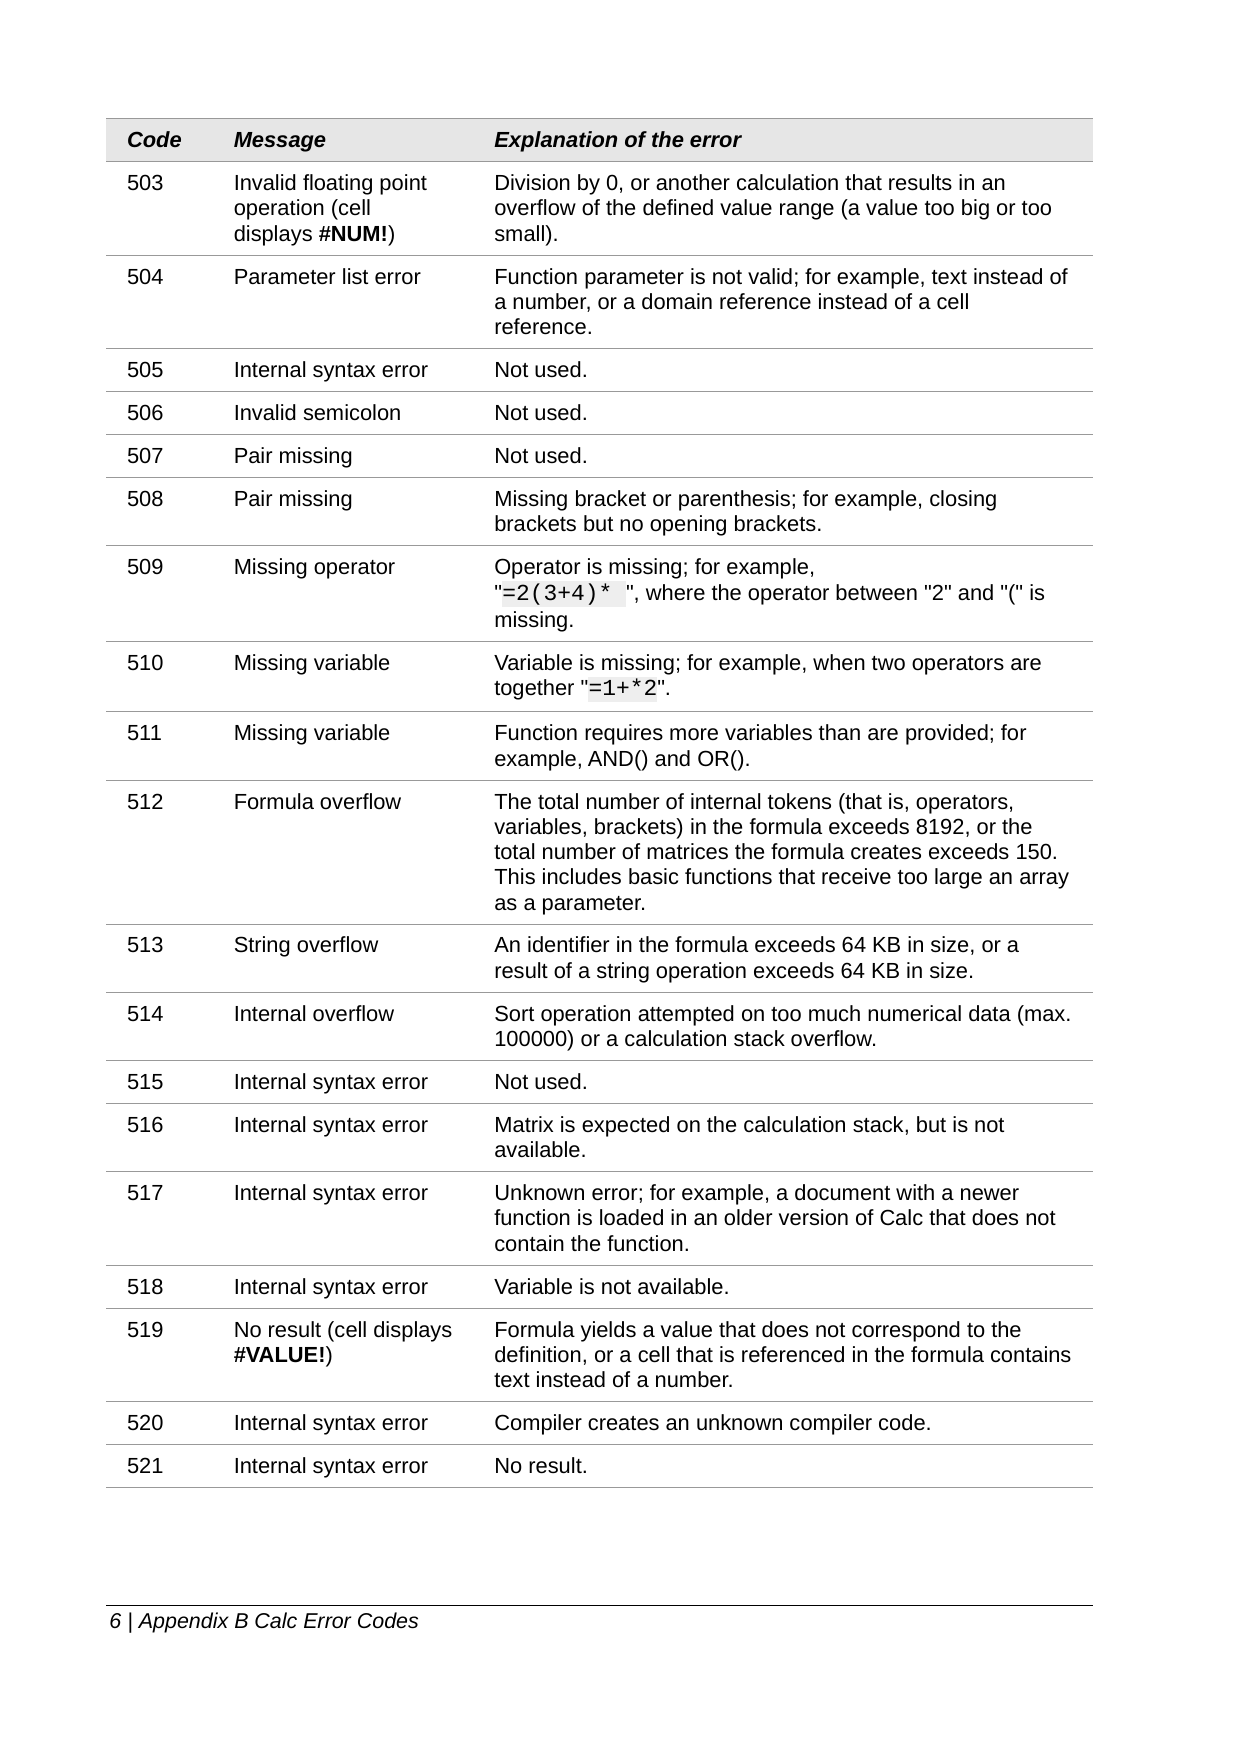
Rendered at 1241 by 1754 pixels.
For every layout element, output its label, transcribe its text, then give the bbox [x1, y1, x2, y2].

table_cell Missing operator [213, 546, 473, 641]
table_cell 514 [106, 993, 213, 1060]
table_cell Division by 0, or another calculation that results in an overflow of the defined value range (a value too big or too small). [474, 162, 1093, 254]
table_cell 517 [106, 1172, 213, 1264]
table_cell No result. [474, 1445, 1093, 1487]
table_cell Parameter list error [213, 256, 473, 348]
table_cell 521 [106, 1445, 213, 1487]
table_cell Internal syntax error [213, 1445, 473, 1487]
table_cell Missing variable [213, 642, 473, 711]
table_header Code [106, 119, 213, 161]
table_cell 518 [106, 1266, 213, 1308]
table_cell 515 [106, 1061, 213, 1103]
table_cell Function parameter is not valid; for example, text instead of a number, or a domain reference instead of a cell reference. [474, 256, 1093, 348]
table_cell 513 [106, 925, 213, 992]
table_cell 506 [106, 392, 213, 434]
table_cell 508 [106, 478, 213, 545]
table_cell 516 [106, 1104, 213, 1171]
table_cell Formula yields a value that does not correspond to the definition, or a cell that is referenced in the formula contains text instead of a number. [474, 1309, 1093, 1401]
table_cell 510 [106, 642, 213, 711]
table_cell Not used. [474, 1061, 1093, 1103]
table_cell Unknown error; for example, a document with a newer function is loaded in an older version of Calc that does not contain the function. [474, 1172, 1093, 1264]
table_cell An identifier in the formula exceeds 64 KB in size, or a result of a string operation exceeds 64 KB in size. [474, 925, 1093, 992]
table_cell Variable is not available. [474, 1266, 1093, 1308]
table_cell Internal syntax error [213, 1061, 473, 1103]
table_cell Internal syntax error [213, 1402, 473, 1444]
table_cell Sort operation attempted on too much numerical data (max. 100000) or a calculation stack overflow. [474, 993, 1093, 1060]
table_cell 503 [106, 162, 213, 254]
table_cell Variable is missing; for example, when two operators are together "=1+*2". [474, 642, 1093, 711]
table_cell 509 [106, 546, 213, 641]
table_cell Operator is missing; for example, "=2(3+4)* ", where the operator between "2" and "(" is missing. [474, 546, 1093, 641]
table_cell Pair missing [213, 435, 473, 477]
table_cell Missing variable [213, 712, 473, 779]
table_cell 507 [106, 435, 213, 477]
table_cell Internal syntax error [213, 1266, 473, 1308]
table_cell Matrix is expected on the calculation stack, but is not available. [474, 1104, 1093, 1171]
table_cell String overflow [213, 925, 473, 992]
table_cell Internal syntax error [213, 1172, 473, 1264]
table_cell No result (cell displays #VALUE!) [213, 1309, 473, 1401]
table_cell 520 [106, 1402, 213, 1444]
table_cell Missing bracket or parenthesis; for example, closing brackets but no opening brackets. [474, 478, 1093, 545]
table_cell Not used. [474, 435, 1093, 477]
table_header Explanation of the error [474, 119, 1093, 161]
table_cell Invalid floating point operation (cell displays #NUM!) [213, 162, 473, 254]
table_cell Not used. [474, 392, 1093, 434]
table_cell The total number of internal tokens (that is, operators, variables, brackets) in the formula exceeds 8192, or the total number of matrices the formula creates exceeds 150. This includes basic functions that receive too large an array as a parameter. [474, 781, 1093, 923]
table_cell Formula overflow [213, 781, 473, 923]
table_cell 511 [106, 712, 213, 779]
table_cell 504 [106, 256, 213, 348]
table_cell Internal syntax error [213, 1104, 473, 1171]
table_cell Compiler creates an unknown compiler code. [474, 1402, 1093, 1444]
table_cell Function requires more variables than are provided; for example, AND() and OR(). [474, 712, 1093, 779]
table_cell Internal syntax error [213, 349, 473, 391]
table_cell 505 [106, 349, 213, 391]
table_cell Not used. [474, 349, 1093, 391]
table_cell 519 [106, 1309, 213, 1401]
table_header Message [213, 119, 473, 161]
table_cell 512 [106, 781, 213, 923]
table_cell Invalid semicolon [213, 392, 473, 434]
table_cell Internal overflow [213, 993, 473, 1060]
table_cell Pair missing [213, 478, 473, 545]
